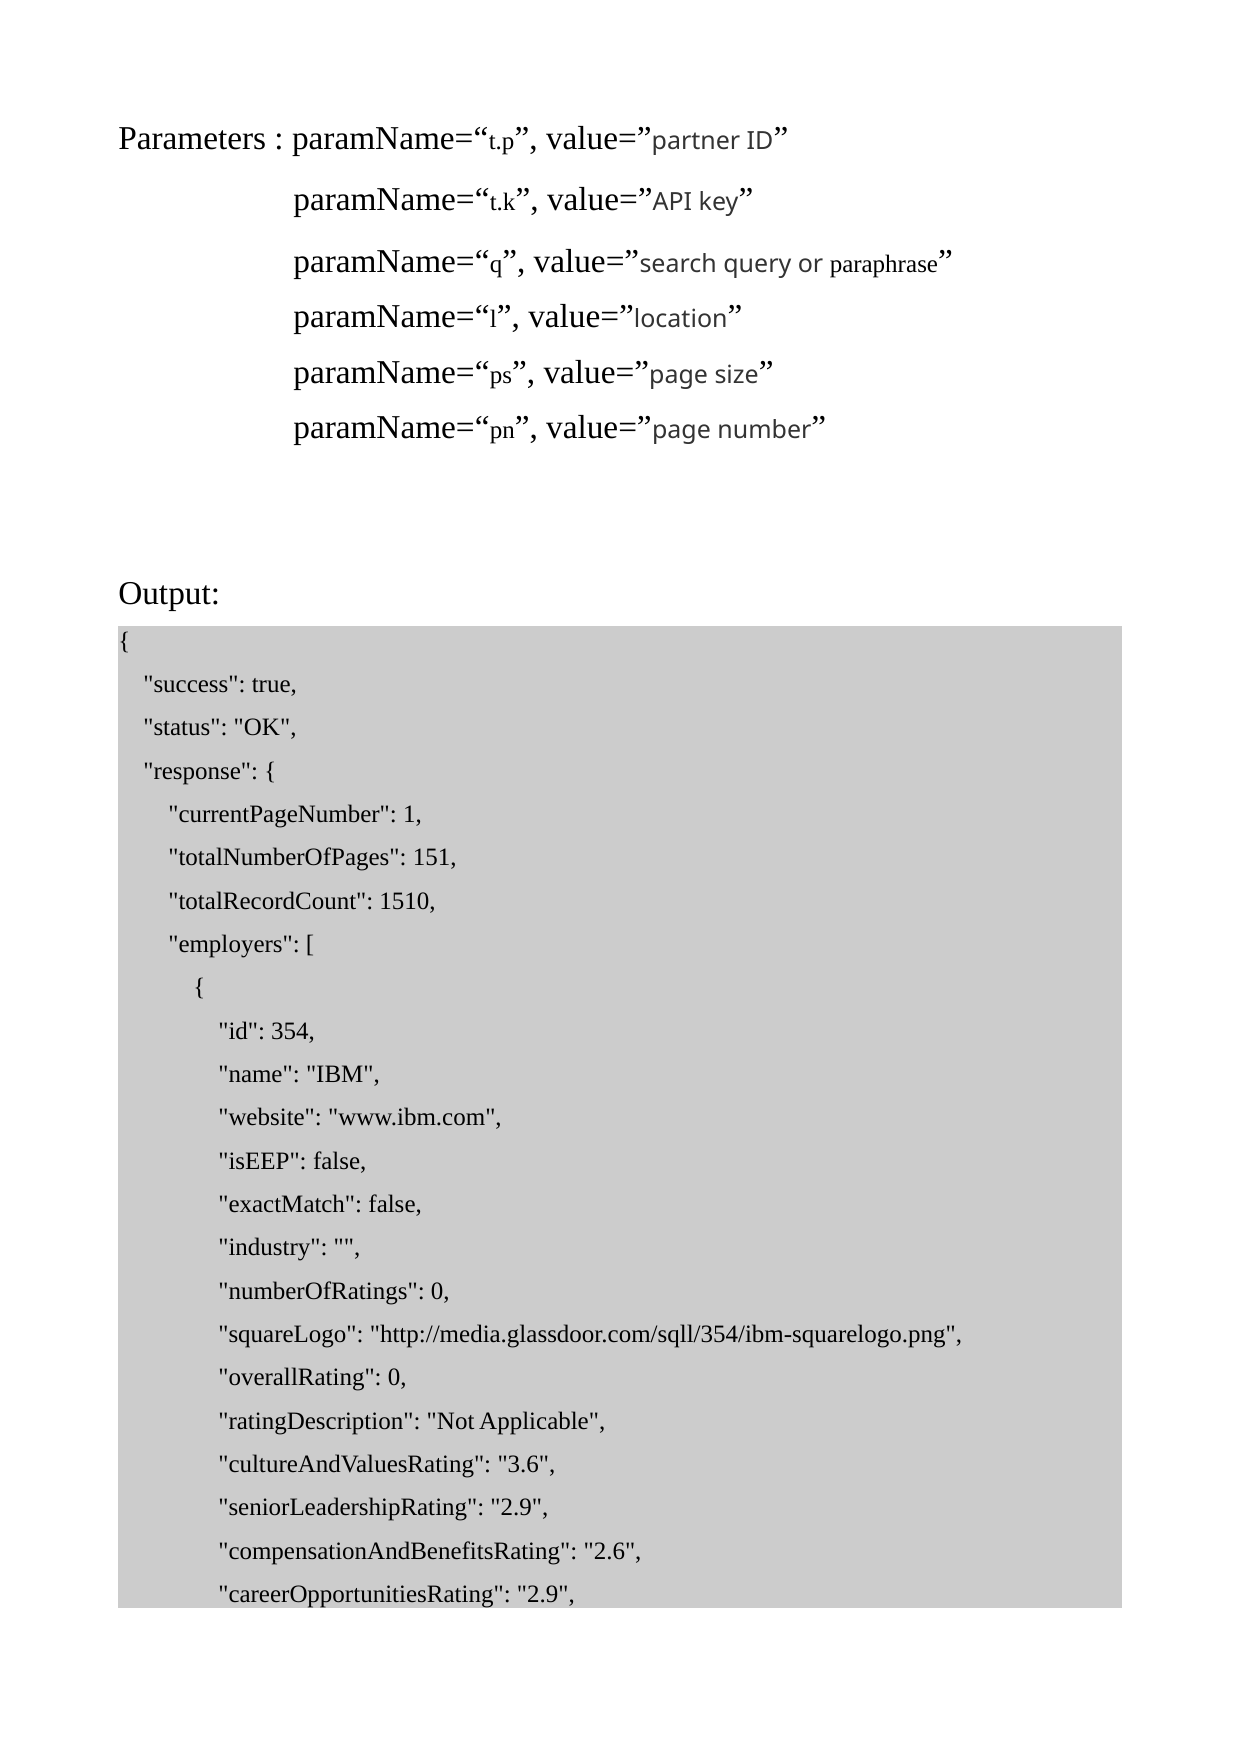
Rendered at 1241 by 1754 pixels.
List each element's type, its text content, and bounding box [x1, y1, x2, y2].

text "response": { [118, 756, 1122, 784]
text "compensationAndBenefitsRating": "2.6", [118, 1536, 1122, 1564]
text "squareLogo": "http://media.glassdoor.com/sqll/354/ibm-squarelogo.png", [118, 1319, 1122, 1348]
text "industry": "", [118, 1232, 1122, 1261]
text { [118, 626, 1122, 654]
text { [118, 972, 1122, 1001]
text "employers": [ [118, 929, 1122, 958]
text "website": "www.ibm.com", [118, 1102, 1122, 1131]
text paramName=“t.k”, value=”API key” [118, 179, 1122, 217]
text "totalNumberOfPages": 151, [118, 842, 1122, 871]
text "currentPageNumber": 1, [118, 799, 1122, 828]
text Output: [118, 571, 1122, 611]
text "isEEP": false, [118, 1146, 1122, 1174]
text "name": "IBM", [118, 1059, 1122, 1088]
text "ratingDescription": "Not Applicable", [118, 1406, 1122, 1434]
text "careerOpportunitiesRating": "2.9", [118, 1579, 1122, 1608]
text paramName=“ps”, value=”page size” [118, 350, 1211, 390]
text Parameters : paramName=“t.p”, value=”partner ID” [118, 118, 1122, 157]
text "status": "OK", [118, 712, 1122, 741]
text "cultureAndValuesRating": "3.6", [118, 1449, 1122, 1478]
text paramName=“l”, value=”location” [118, 294, 1211, 335]
text "success": true, [118, 669, 1122, 698]
text "totalRecordCount": 1510, [118, 886, 1122, 914]
text paramName=“pn”, value=”page number” [118, 405, 1211, 446]
text "id": 354, [118, 1016, 1122, 1044]
text paramName=“q”, value=”search query or paraphrase” [118, 239, 1211, 280]
text "exactMatch": false, [118, 1189, 1122, 1218]
text "overallRating": 0, [118, 1362, 1122, 1391]
text "seniorLeadershipRating": "2.9", [118, 1492, 1122, 1521]
text "numberOfRatings": 0, [118, 1276, 1122, 1304]
